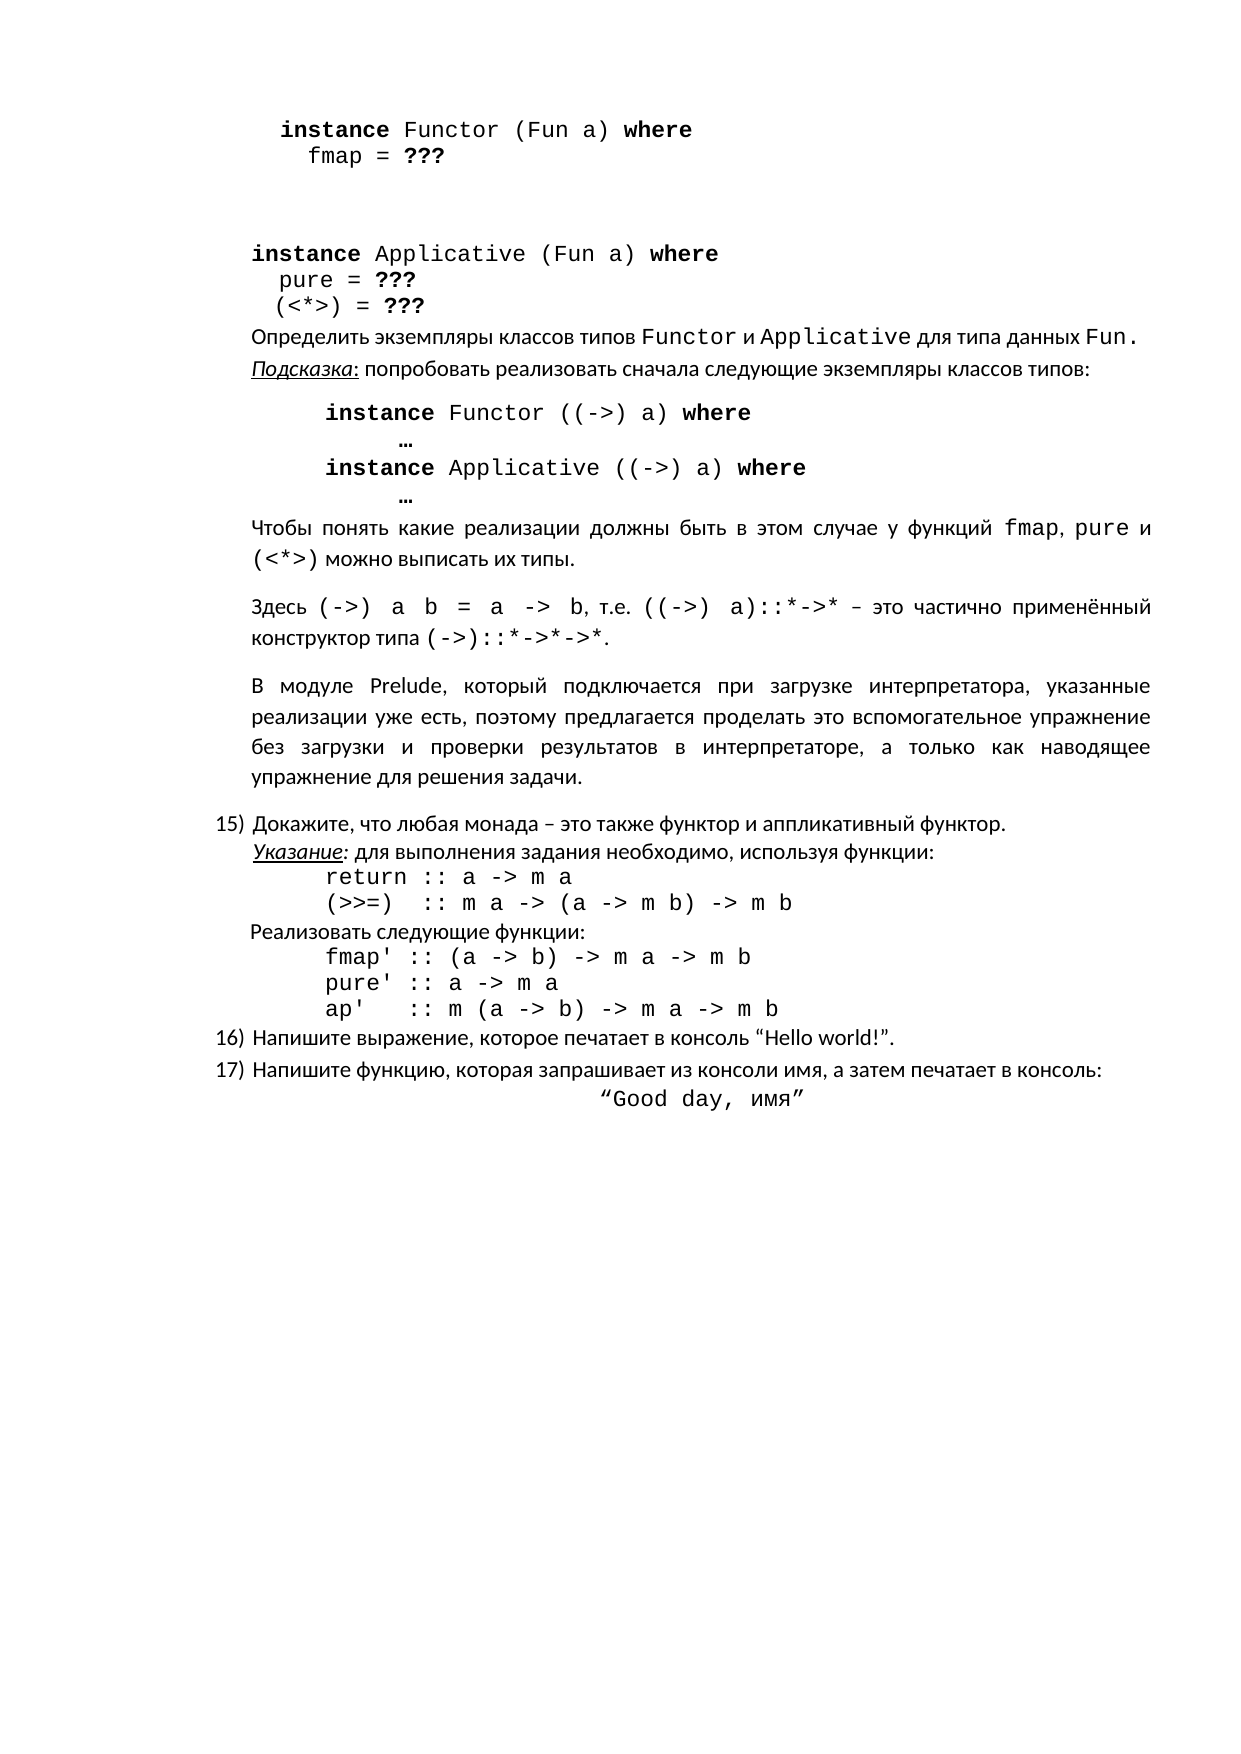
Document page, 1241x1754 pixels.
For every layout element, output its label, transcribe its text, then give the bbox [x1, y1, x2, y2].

text Здесь (->) a b = a -> b, т.е. ((->) a)::*->* – это частично применённый конструктор типа (->)::*->*->*. [251, 592, 1152, 653]
text instance Applicative (Fun a) where [177, 243, 1152, 269]
text Чтобы понять какие реализации должны быть в этом случае у функций fmap, pure и (<*>) можно выписать их типы. [251, 513, 1152, 573]
text pure = ??? [251, 269, 1152, 294]
list instance Functor (Fun a) where [252, 118, 1152, 144]
list fmap = ??? [252, 144, 1152, 170]
list Напишите функцию, которая запрашивает из консоли имя, а затем печатает в консоль: [215, 1055, 1152, 1083]
list Указание: для выполнения задания необходимо, используя функции: [252, 837, 1152, 865]
list pure' :: a -> m a [252, 971, 1152, 997]
list Реализовать следующие функции: [177, 917, 1152, 945]
list fmap' :: (a -> b) -> m a -> m b [252, 945, 1152, 971]
text (<*>) = ??? [177, 294, 1152, 321]
text Определить экземпляры классов типов Functor и Applicative для типа данных Fun. [177, 322, 1152, 352]
text instance Applicative ((->) a) where [325, 457, 1152, 483]
list “Good day, имя” [252, 1087, 1152, 1113]
list Докажите, что любая монада – это также функтор и аппликативный функтор. [215, 809, 1152, 837]
text instance Functor ((->) a) where [325, 401, 1152, 427]
list return :: a -> m a [252, 865, 1152, 891]
text … [325, 429, 1152, 455]
list Напишите выражение, которое печатает в консоль “Hello world!”. [215, 1023, 1152, 1051]
text Подсказка: попробовать реализовать сначала следующие экземпляры классов типов: [177, 354, 1152, 382]
list (>>=) :: m a -> (a -> m b) -> m b [252, 891, 1152, 917]
text В модуле Prelude, который подключается при загрузке интерпретатора, указанные реализации уже есть, поэтому предлагается проделать это вспомогательное упражнение без загрузки и проверки результатов в интерпретаторе, а только как наводящее упражнение для решения задачи. [251, 672, 1152, 790]
list ap' :: m (a -> b) -> m a -> m b [251, 997, 1152, 1023]
text … [325, 485, 1152, 511]
